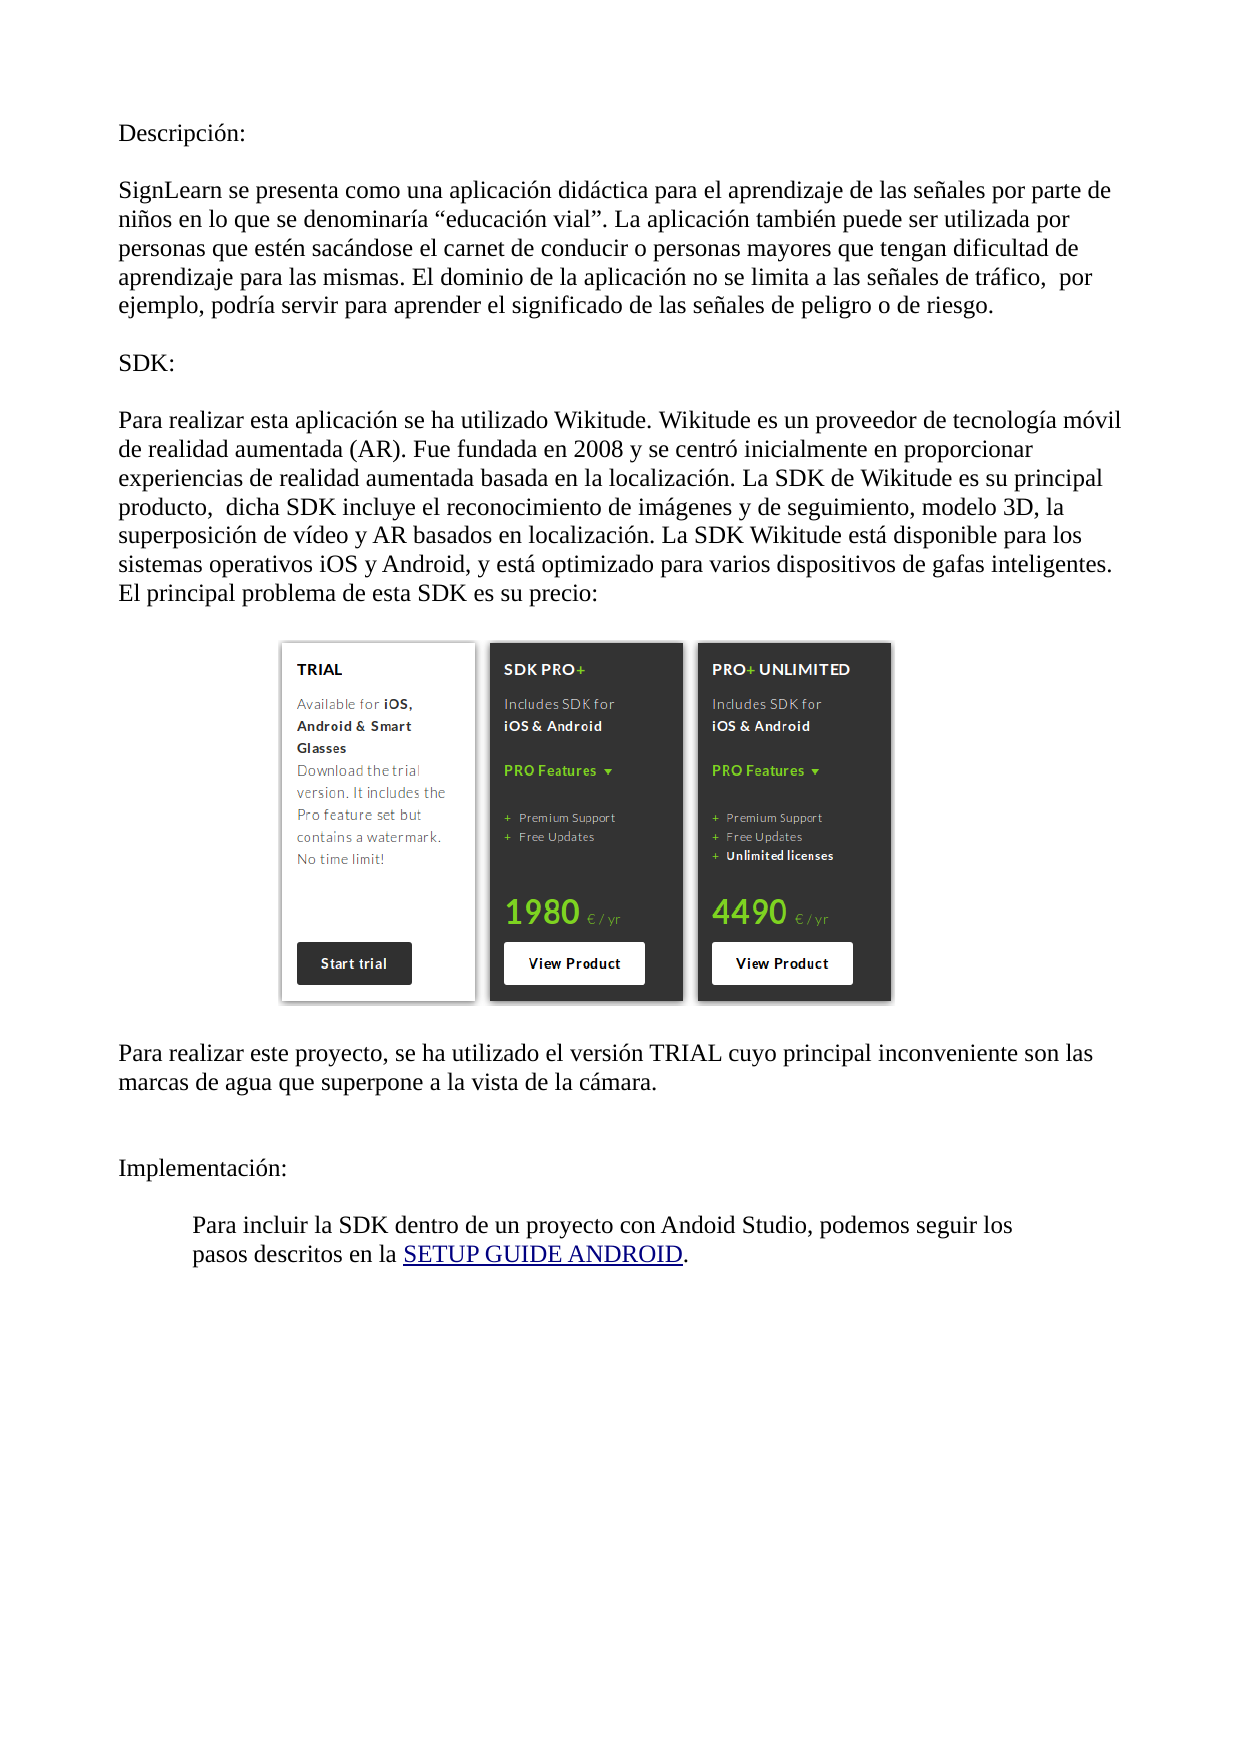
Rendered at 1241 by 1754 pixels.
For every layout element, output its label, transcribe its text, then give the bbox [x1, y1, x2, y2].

text Para incluir la SDK dentro de un proyecto con Andoid Studio, podemos seguir los pasos descritos en la SETUP GUIDE ANDROID. [118, 1211, 1122, 1268]
picture [278, 640, 896, 1006]
text Para realizar esta aplicación se ha utilizado Wikitude. Wikitude es un proveedor de tecnología móvil de realidad aumentada (AR). Fue fundada en 2008 y se centró inicialmente en proporcionar experiencias de realidad aumentada basada en la localización. La SDK de Wikitude es su principal producto, dicha SDK incluye el reconocimiento de imágenes y de seguimiento, modelo 3D, la superposición de vídeo y AR basados en localización. La SDK Wikitude está disponible para los sistemas operativos iOS y Android, y está optimizado para varios dispositivos de gafas inteligentes. El principal problema de esta SDK es su precio: [118, 406, 1122, 607]
text Para realizar este proyecto, se ha utilizado el versión TRIAL cuyo principal inconveniente son las marcas de agua que superpone a la vista de la cámara. [118, 1038, 1122, 1096]
text SignLearn se presenta como una aplicación didáctica para el aprendizaje de las señales por parte de niños en lo que se denominaría “educación vial”. La aplicación también puede ser utilizada por personas que estén sacándose el carnet de conducir o personas mayores que tengan dificultad de aprendizaje para las mismas. El dominio de la aplicación no se limita a las señales de tráfico, por ejemplo, podría servir para aprender el significado de las señales de peligro o de riesgo. [118, 176, 1122, 319]
text Implementación: [118, 1153, 1122, 1182]
text SDK: [118, 348, 1122, 377]
text Descripción: [118, 118, 1122, 147]
